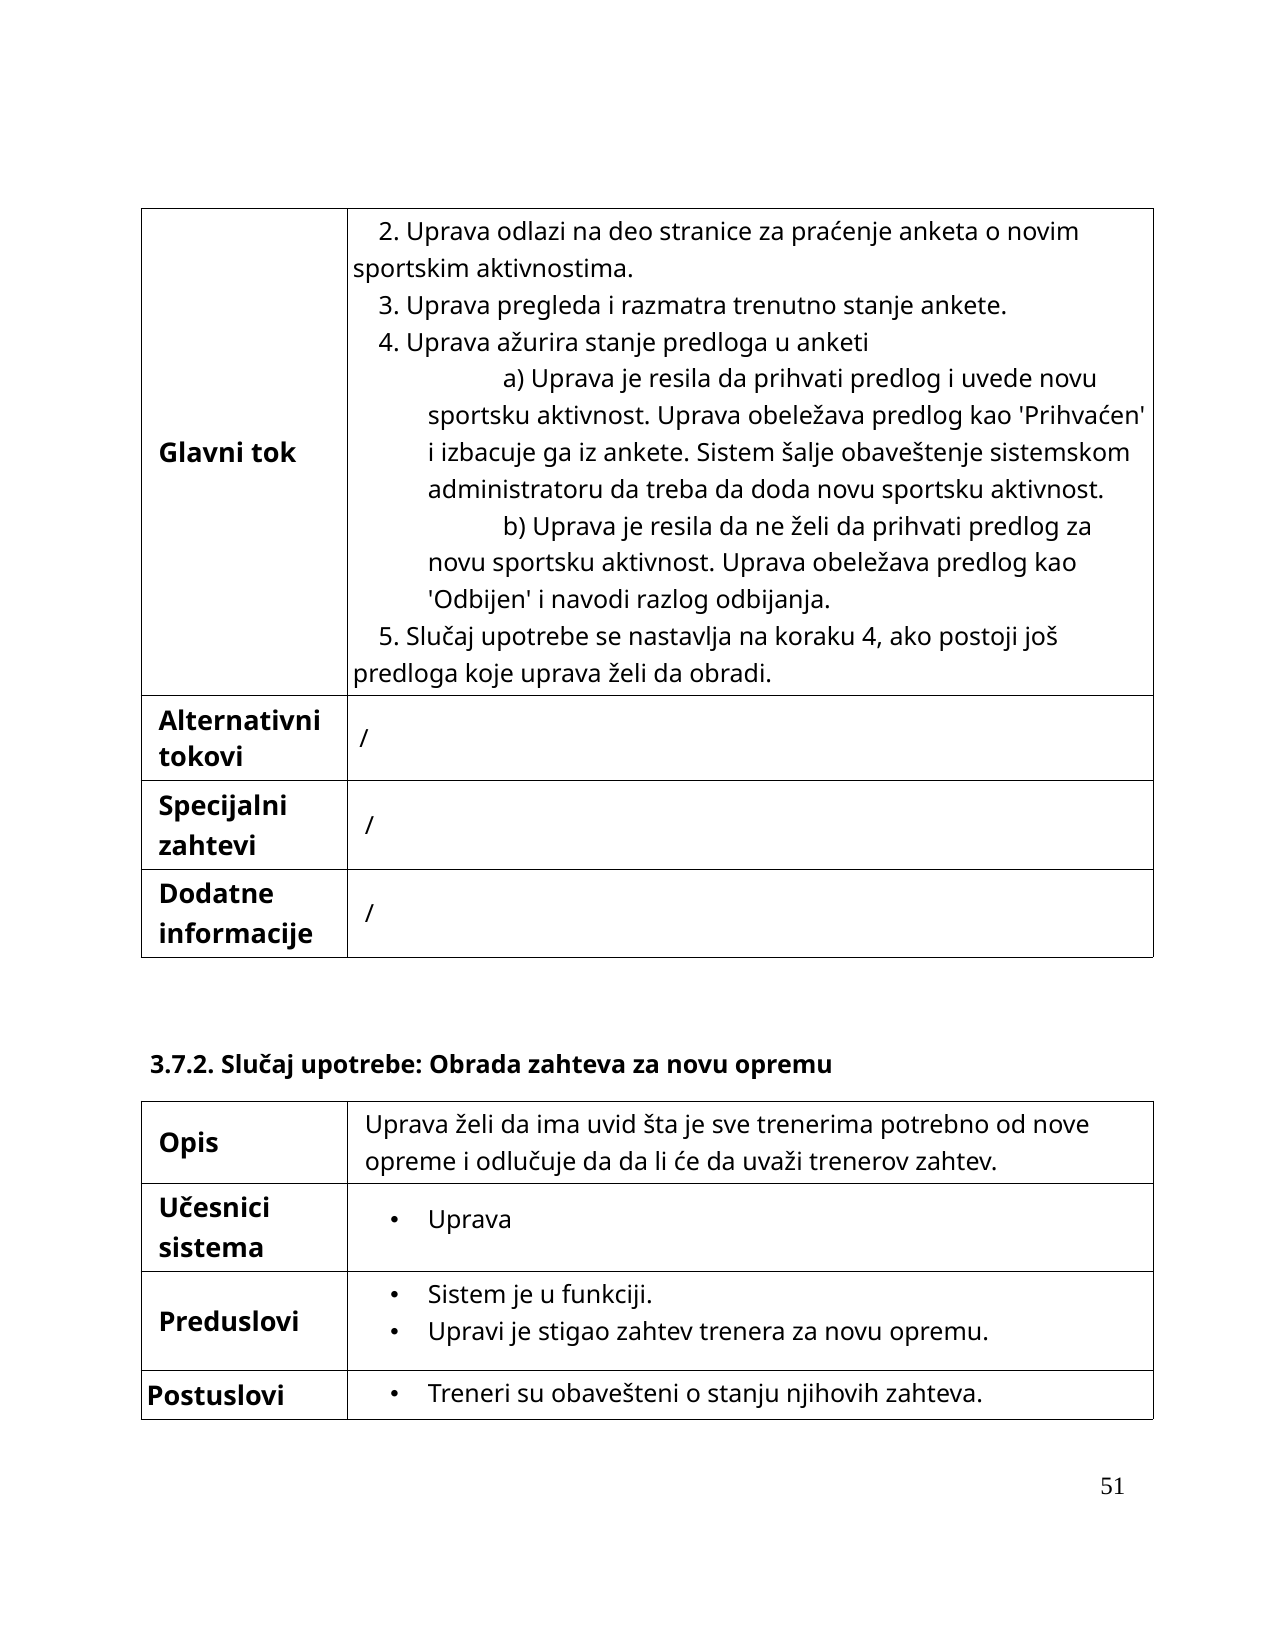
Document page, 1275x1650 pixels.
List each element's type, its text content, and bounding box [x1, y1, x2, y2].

table_cell Alternativni tokovi [142, 696, 347, 780]
table_cell Sistem je u funkciji. Upravi je stigao zahtev trenera za novu opremu. [348, 1272, 1153, 1370]
table_cell / [348, 781, 1153, 869]
table_cell Dodatne informacije [142, 870, 347, 957]
table_cell / [348, 870, 1153, 957]
table_cell Glavni tok [142, 209, 347, 695]
table_cell Preduslovi [142, 1272, 347, 1370]
table_cell Postuslovi [142, 1371, 347, 1419]
text 3.7.2. Slučaj upotrebe: Obrada zahteva za novu opremu [150, 1047, 1125, 1081]
table_cell Učesnici sistema [142, 1184, 347, 1271]
table_header Uprava želi da ima uvid šta je sve trenerima potrebno od nove opreme i odlučuje da da li će da uvaži trenerov zahtev. [348, 1102, 1153, 1183]
table_cell / [348, 696, 1153, 780]
table_cell Specijalni zahtevi [142, 781, 347, 869]
table_cell Treneri su obavešteni o stanju njihovih zahteva. Naručena je potrebna oprema. [348, 1371, 1153, 1419]
table_cell Uprava [348, 1184, 1153, 1271]
table_cell 2. Uprava odlazi na deo stranice za praćenje anketa o novim sportskim aktivnostima. 3. Uprava pregleda i razmatra trenutno stanje ankete. 4. Uprava ažurira stanje predloga u anketi a) Uprava je resila da prihvati predlog i uvede novu sportsku aktivnost. Uprava obeležava predlog kao 'Prihvaćen' i izbacuje ga iz ankete. Sistem šalje obaveštenje sistemskom administratoru da treba da doda novu sportsku aktivnost. b) Uprava je resila da ne želi da prihvati predlog za novu sportsku aktivnost. Uprava obeležava predlog kao 'Odbijen' i navodi razlog odbijanja. 5. Slučaj upotrebe se nastavlja na koraku 4, ako postoji još predloga koje uprava želi da obradi. [348, 209, 1153, 695]
table_header Opis [142, 1102, 347, 1183]
